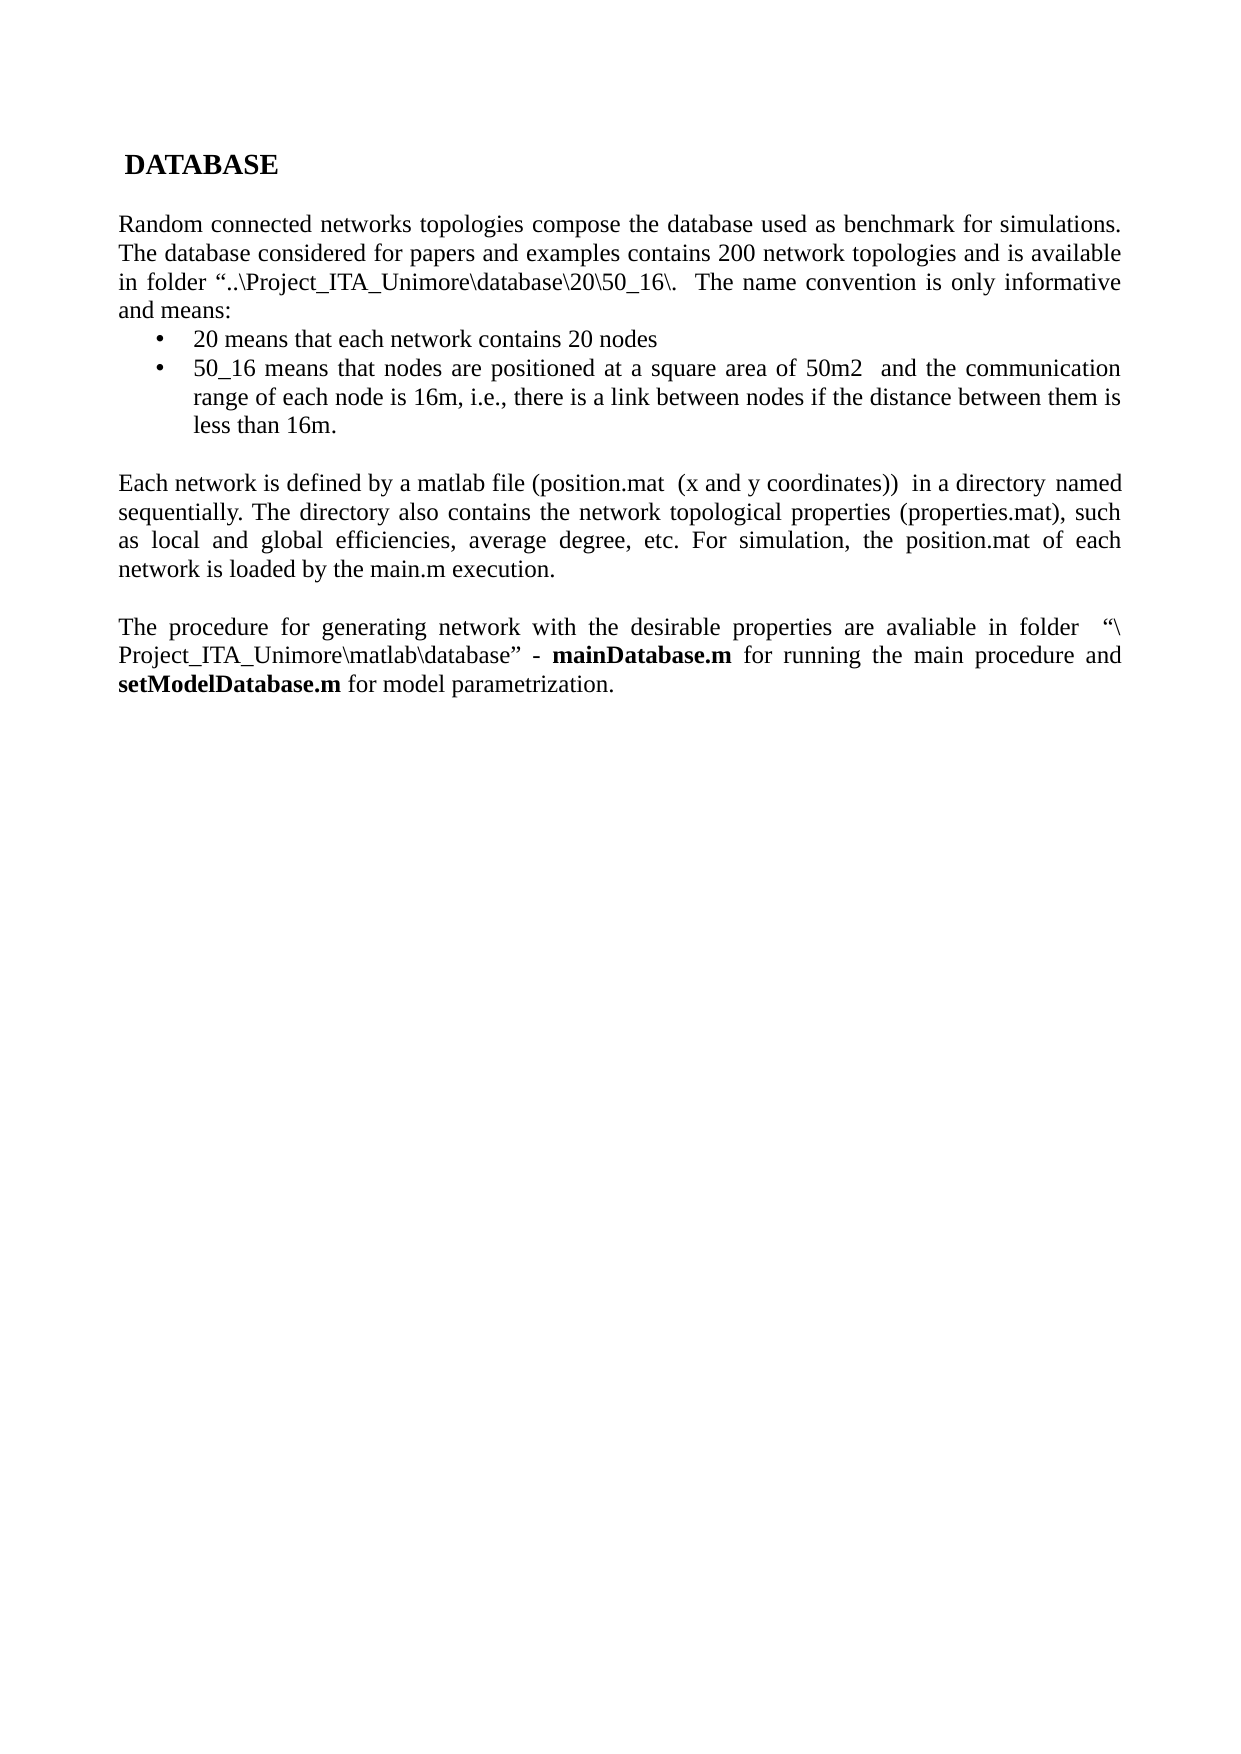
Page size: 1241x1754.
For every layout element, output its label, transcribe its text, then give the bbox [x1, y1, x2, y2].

text DATABASE [118, 147, 1122, 180]
text Random connected networks topologies compose the database used as benchmark for simulations. The database considered for papers and examples contains 200 network topologies and is available in folder “..\Project_ITA_Unimore\database\20\50_16\. The name convention is only informative and means: [118, 209, 1122, 324]
text Each network is defined by a matlab file (position.mat (x and y coordinates)) in a directory named sequentially. The directory also contains the network topological properties (properties.mat), such as local and global efficiencies, average degree, etc. For simulation, the position.mat of each network is loaded by the main.m execution. [118, 468, 1122, 583]
text The procedure for generating network with the desirable properties are avaliable in folder “\Project_ITA_Unimore\matlab\database” - mainDatabase.m for running the main procedure and setModelDatabase.m for model parametrization. [118, 612, 1122, 698]
list 50_16 means that nodes are positioned at a square area of 50m2 and the communication range of each node is 16m, i.e., there is a link between nodes if the distance between them is less than 16m. [156, 353, 1122, 439]
list 20 means that each network contains 20 nodes [156, 324, 1122, 353]
